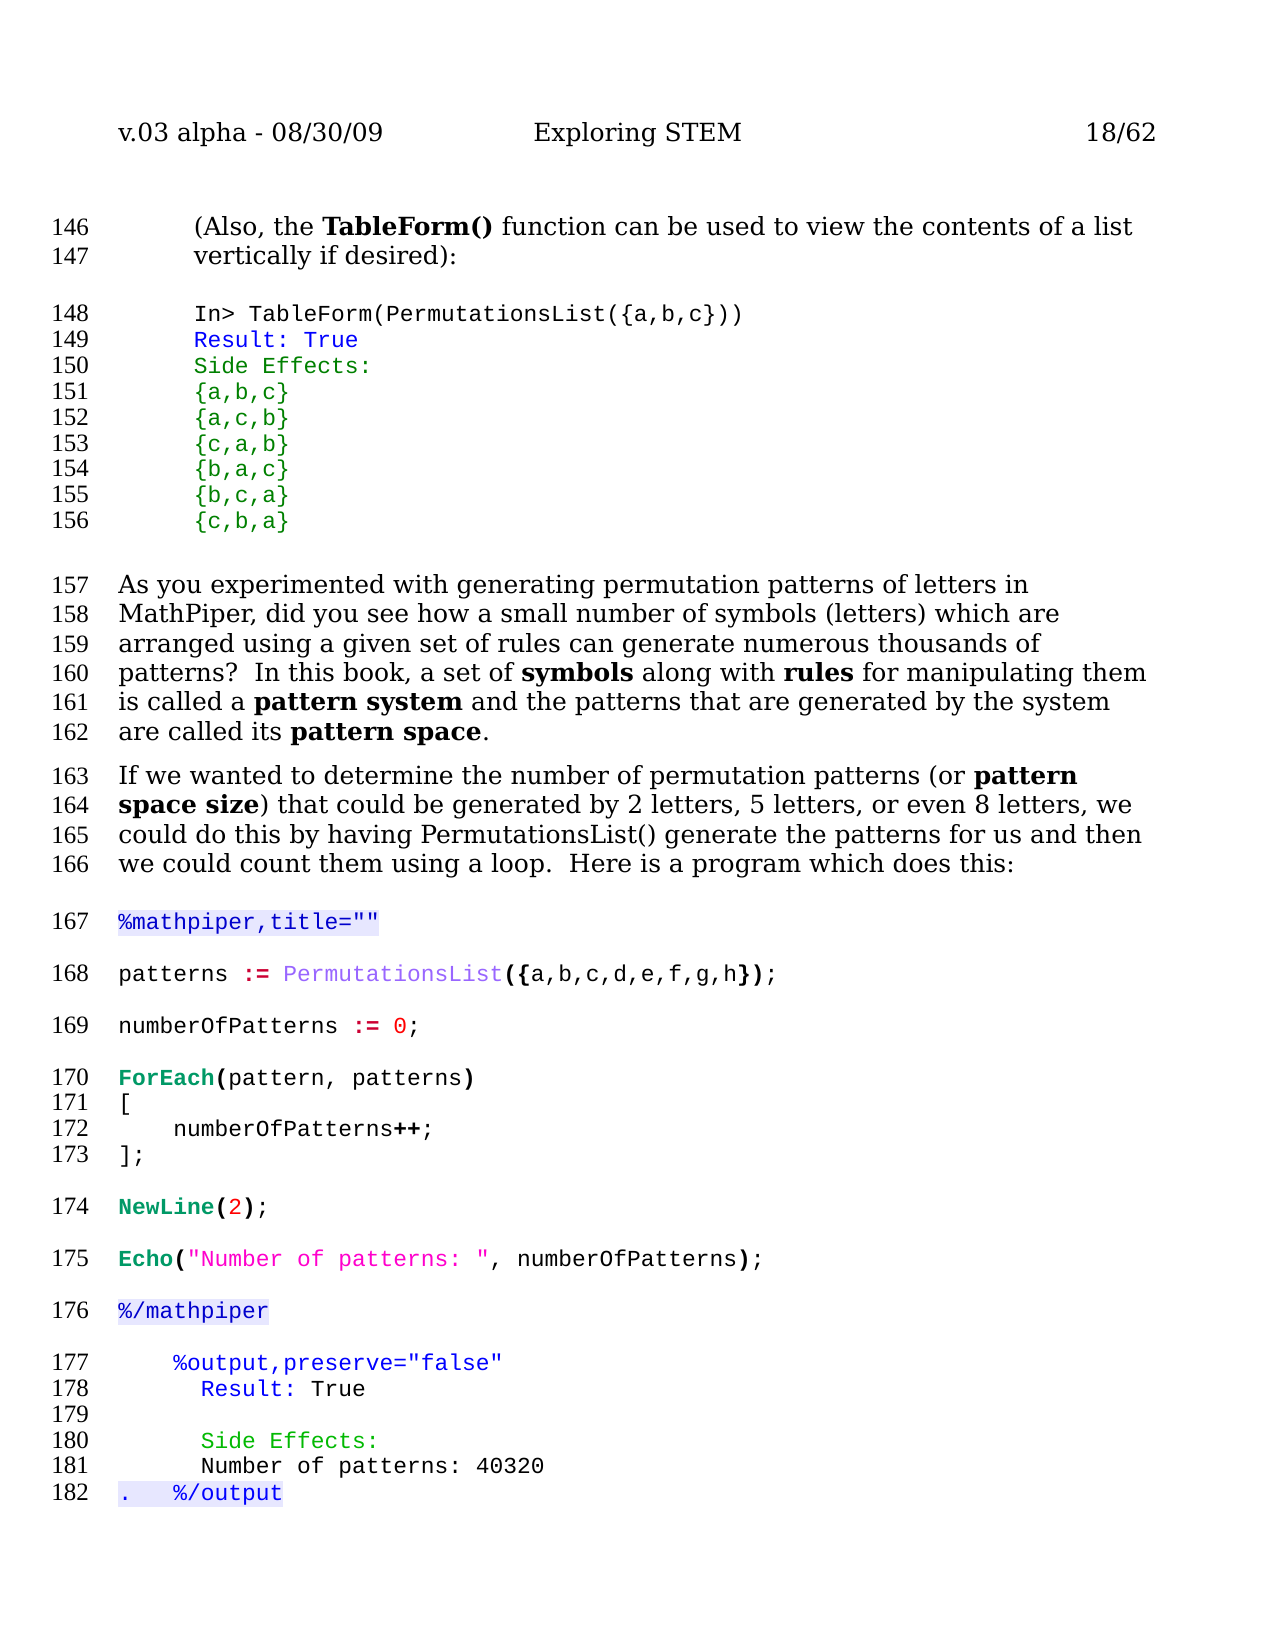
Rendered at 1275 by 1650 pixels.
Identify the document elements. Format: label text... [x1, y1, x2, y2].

text Side Effects: [118, 1429, 1157, 1455]
text numberOfPatterns++; [118, 1118, 1157, 1144]
text {a,c,b} [193, 406, 1157, 432]
text Side Effects: [193, 354, 1157, 380]
text In> TableForm(PermutationsList({a,b,c})) [193, 302, 1157, 328]
text ForEach(pattern, patterns) [118, 1066, 1157, 1092]
text {b,a,c} [193, 458, 1157, 484]
text {b,c,a} [193, 484, 1157, 510]
text {c,a,b} [193, 432, 1157, 458]
text . %/output [118, 1481, 1157, 1507]
text As you experimented with generating permutation patterns of letters in MathPiper, did you see how a small number of symbols (letters) which are arranged using a given set of rules can generate numerous thousands of patterns? In this book, a set of symbols along with rules for manipulating them is called a pattern system and the patterns that are generated by the system are called its pattern space. [118, 571, 1157, 746]
text ]; [118, 1144, 1157, 1169]
text {c,b,a} [193, 510, 1157, 536]
text Echo("Number of patterns: ", numberOfPatterns); [118, 1247, 1157, 1273]
text Number of patterns: 40320 [118, 1455, 1157, 1481]
text NewLine(2); [118, 1196, 1157, 1221]
text patterns := PermutationsList({a,b,c,d,e,f,g,h}); [118, 962, 1157, 988]
text numberOfPatterns := 0; [118, 1014, 1157, 1040]
text %mathpiper,title="" [118, 910, 1157, 936]
text %output,preserve="false" [118, 1351, 1157, 1377]
text {a,b,c} [193, 380, 1157, 406]
text If we wanted to determine the number of permutation patterns (or pattern space size) that could be generated by 2 letters, 5 letters, or even 8 letters, we could do this by having PermutationsList() generate the patterns for us and then we could count them using a loop. Here is a program which does this: [118, 761, 1157, 878]
text [ [118, 1092, 1157, 1118]
text (Also, the TableForm() function can be used to view the contents of a list vertically if desired): [193, 212, 1157, 270]
text Result: True [118, 1377, 1157, 1403]
text Result: True [193, 328, 1157, 354]
text %/mathpiper [118, 1299, 1157, 1325]
